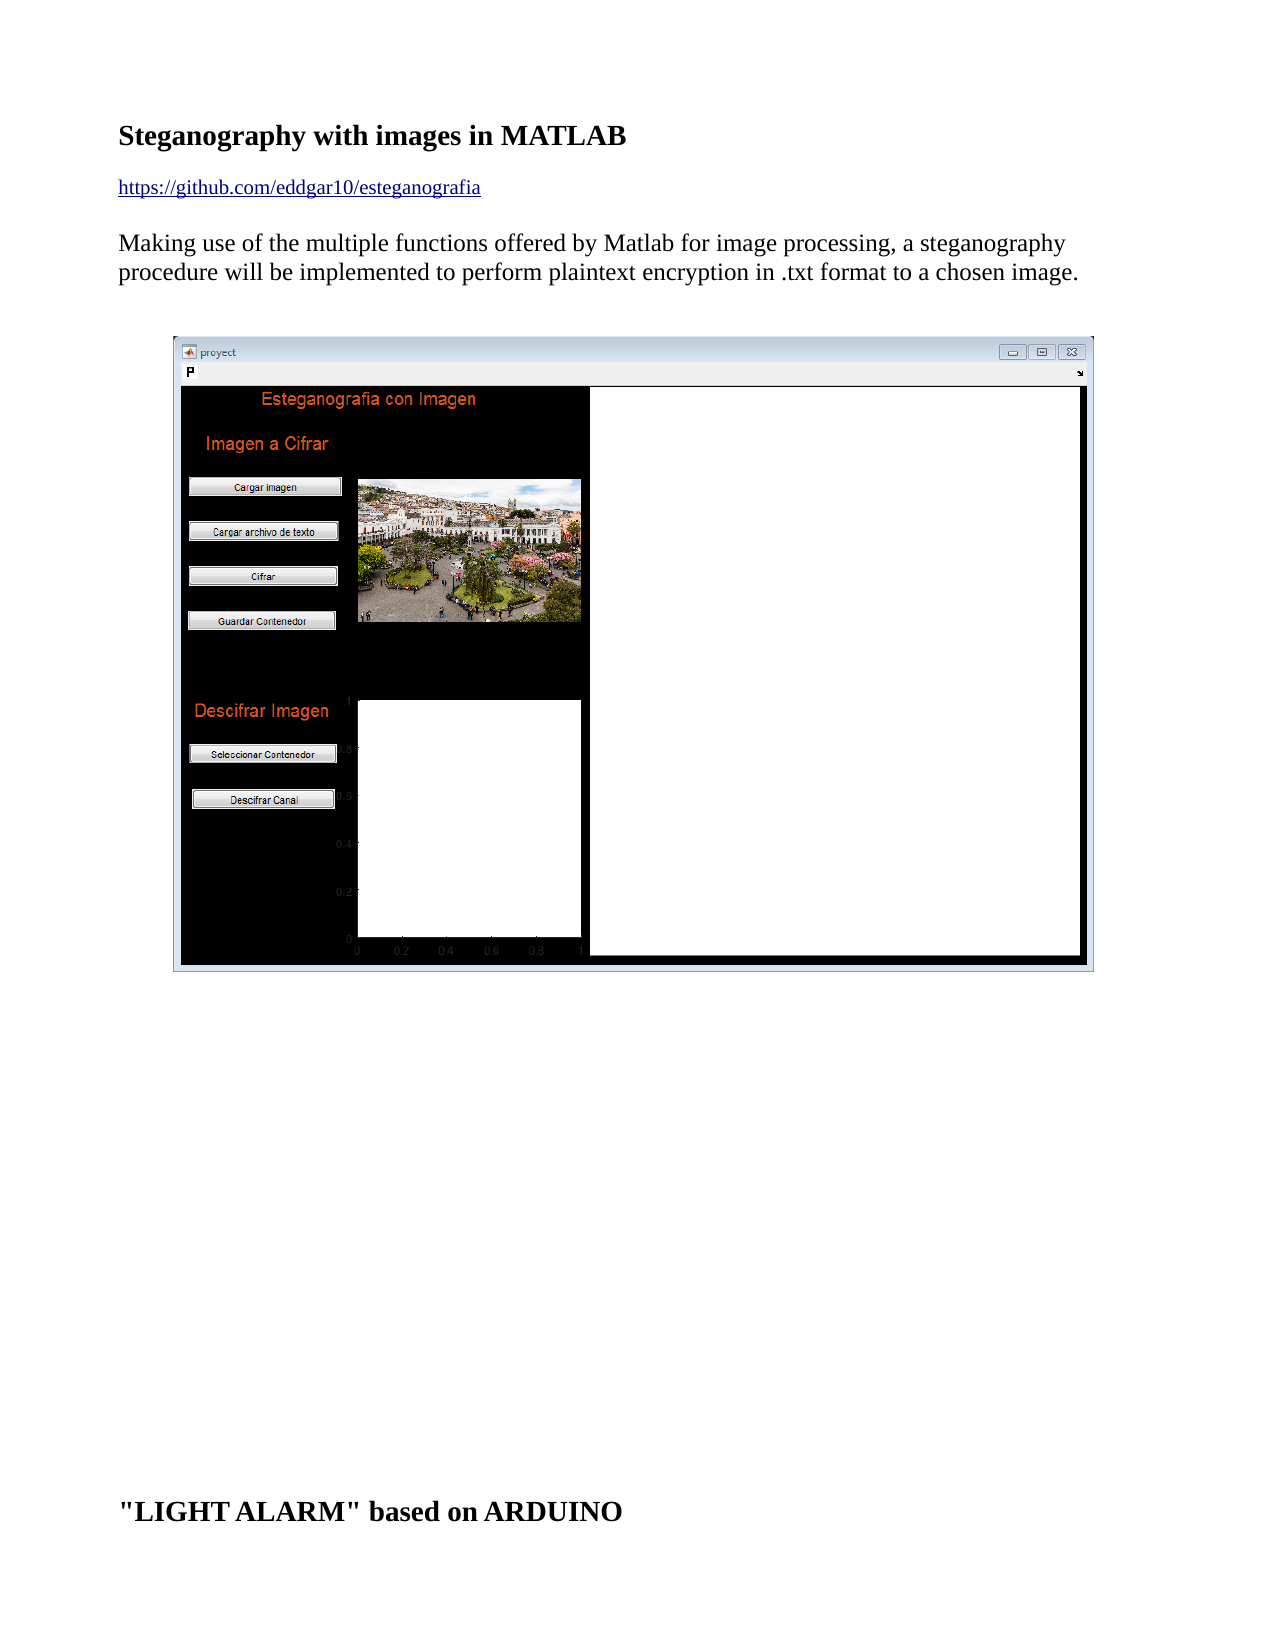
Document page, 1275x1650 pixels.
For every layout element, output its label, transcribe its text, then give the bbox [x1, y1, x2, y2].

text Steganography with images in MATLAB [118, 118, 1157, 152]
text Making use of the multiple functions offered by Matlab for image processing, a steganography procedure will be implemented to perform plaintext encryption in .txt format to a chosen image. [118, 228, 1157, 286]
text "LIGHT ALARM" based on ARDUINO [118, 1494, 1157, 1527]
picture [173, 336, 1094, 972]
text https://github.com/eddgar10/esteganografia [118, 175, 1157, 199]
